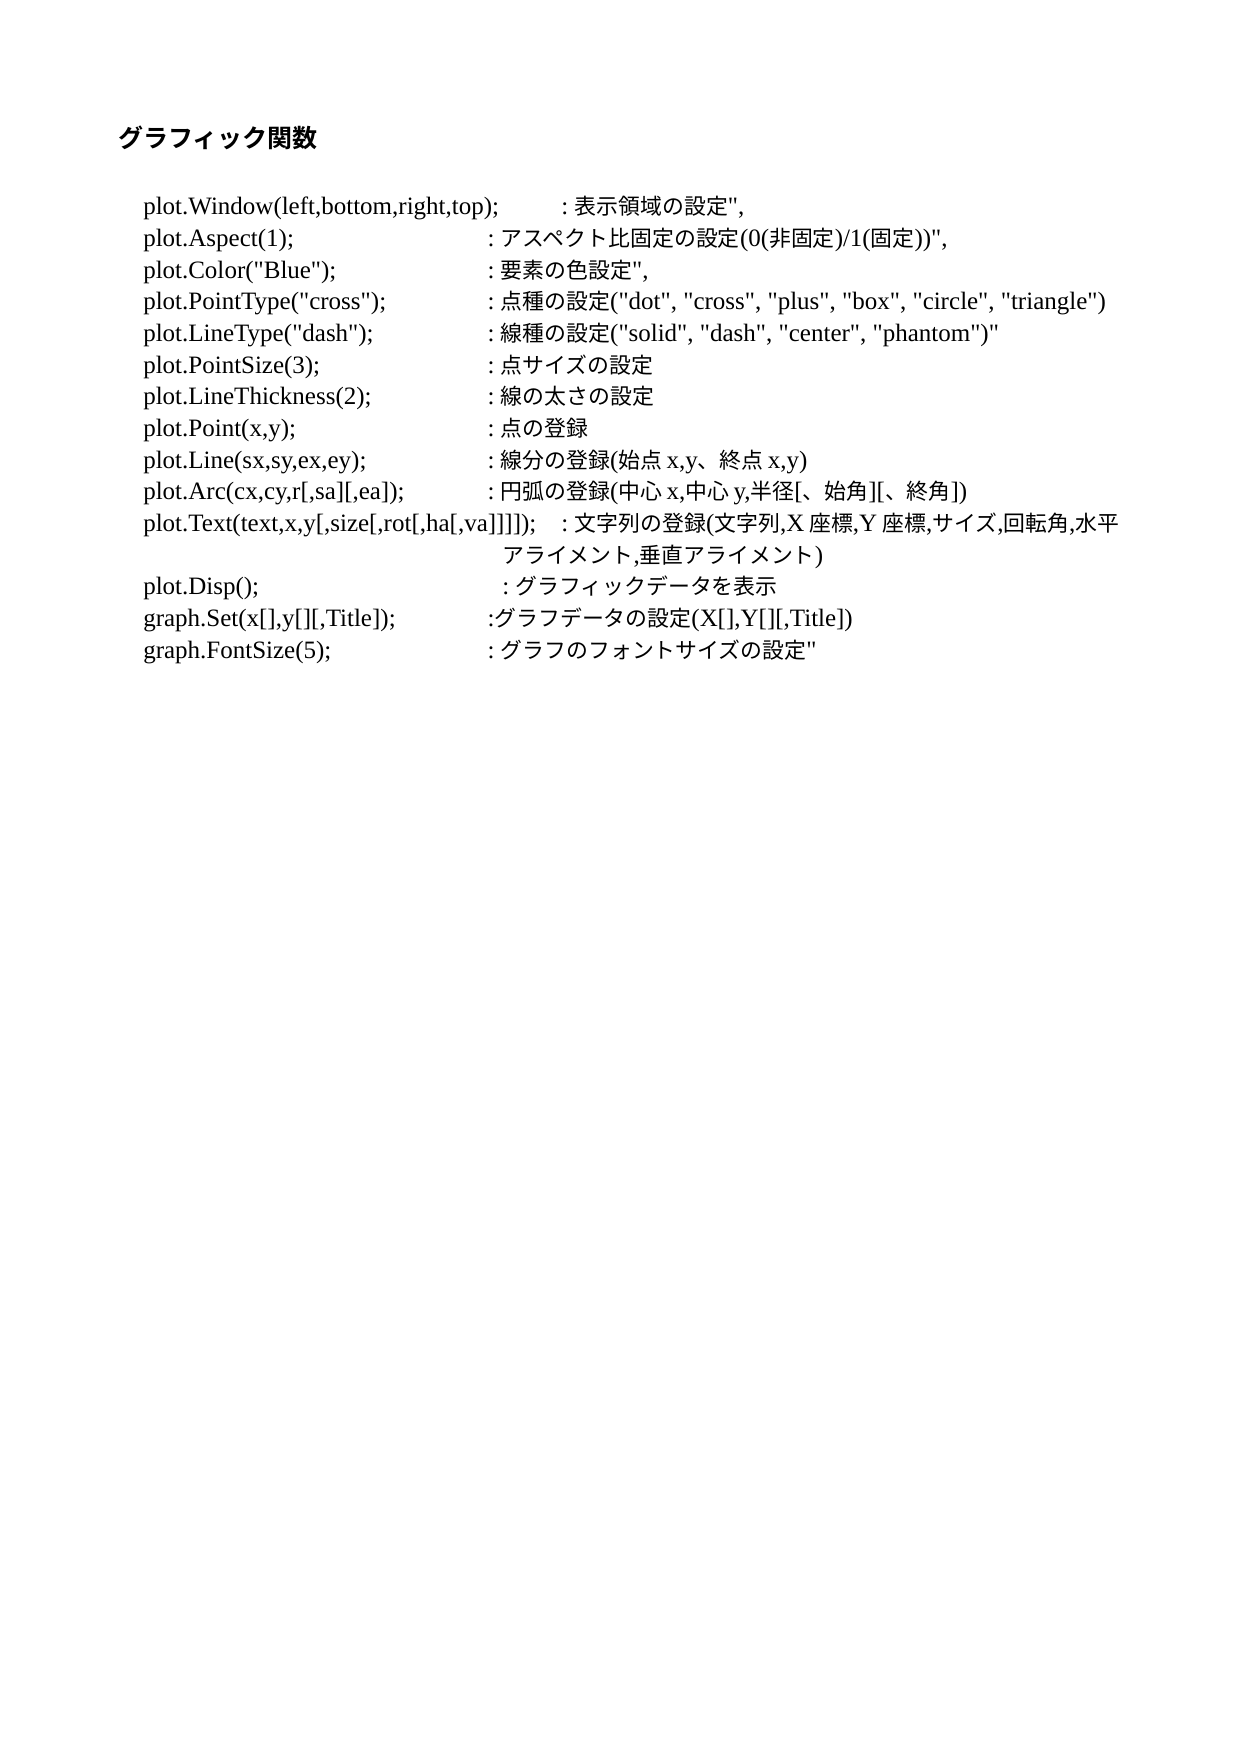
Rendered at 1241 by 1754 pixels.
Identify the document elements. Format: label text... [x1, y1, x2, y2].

text graph.Set(x[],y[][,Title]); :グラフデータの設定(X[],Y[][,Title]) [118, 601, 1122, 633]
text plot.LineThickness(2); : 線の太さの設定 [118, 379, 1122, 411]
text plot.Aspect(1); : アスペクト比固定の設定(0(非固定)/1(固定))", [118, 221, 1122, 253]
text plot.LineType("dash"); : 線種の設定("solid", "dash", "center", "phantom")" [118, 316, 1122, 348]
text plot.PointSize(3); : 点サイズの設定 [118, 348, 1122, 379]
text plot.Text(text,x,y[,size[,rot[,ha[,va]]]]); : 文字列の登録(文字列,X座標,Y座標,サイズ,回転角,水平アライメント,垂直アライメント) [118, 506, 1122, 569]
text plot.Line(sx,sy,ex,ey); : 線分の登録(始点x,y、終点x,y) [118, 443, 1122, 474]
text plot.Disp(); : グラフィックデータを表示 [118, 569, 1122, 601]
text plot.Color("Blue"); : 要素の色設定", [118, 253, 1122, 284]
text plot.Arc(cx,cy,r[,sa][,ea]); : 円弧の登録(中心x,中心y,半径[、始角][、終角]) [118, 474, 1122, 506]
text plot.Point(x,y); : 点の登録 [118, 411, 1122, 443]
text plot.PointType("cross"); : 点種の設定("dot", "cross", "plus", "box", "circle", "triangle") [118, 284, 1122, 316]
text plot.Window(left,bottom,right,top); : 表示領域の設定", [118, 189, 1122, 221]
text graph.FontSize(5); : グラフのフォントサイズの設定" [118, 633, 1122, 664]
subtitle グラフィック関数 [118, 118, 1122, 154]
